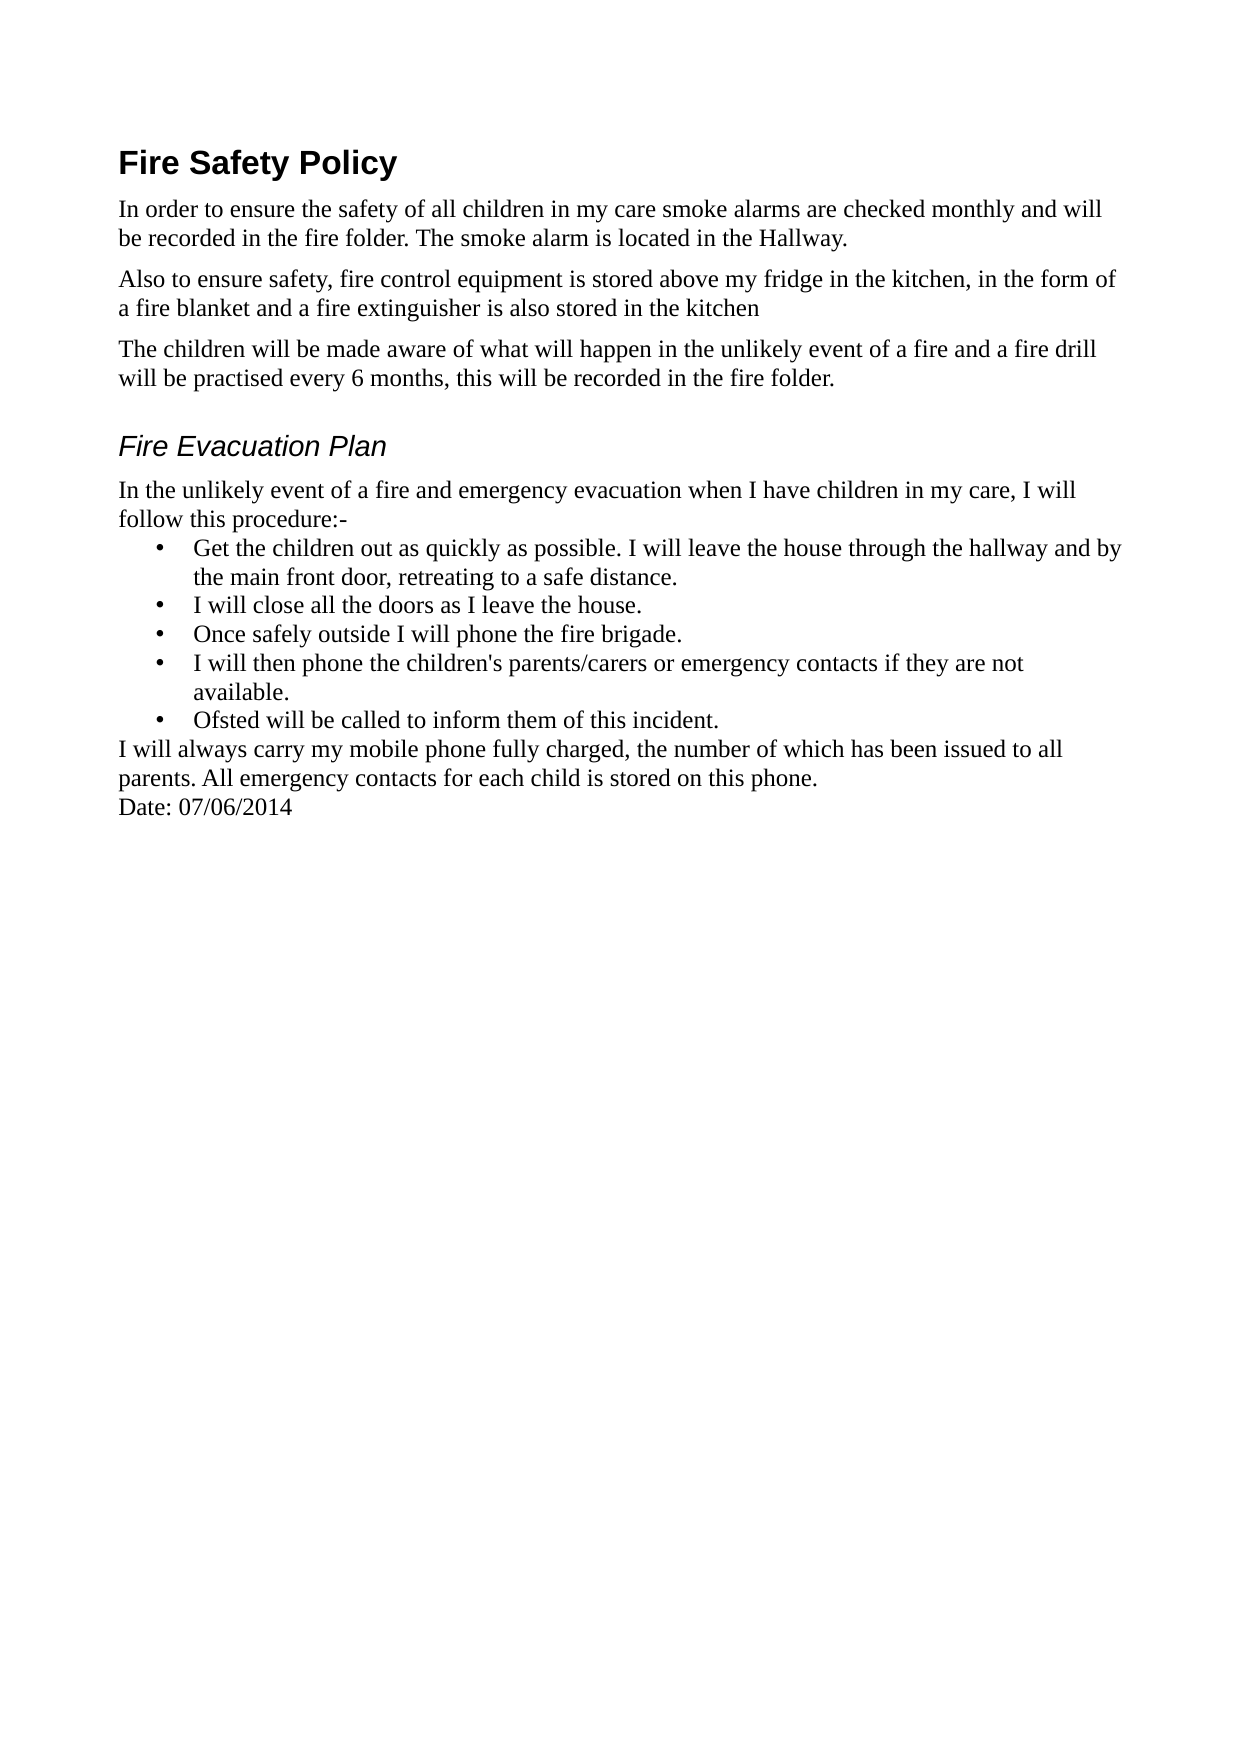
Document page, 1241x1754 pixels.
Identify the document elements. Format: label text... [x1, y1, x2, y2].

text Also to ensure safety, fire control equipment is stored above my fridge in the kitchen, in the form of a fire blanket and a fire extinguisher is also stored in the kitchen [118, 264, 1122, 322]
subtitle Fire Safety Policy [118, 143, 1122, 182]
list Once safely outside I will phone the fire brigade. [156, 619, 1122, 648]
text The children will be made aware of what will happen in the unlikely event of a fire and a fire drill will be practised every 6 months, this will be recorded in the fire folder. [118, 334, 1122, 392]
list Get the children out as quickly as possible. I will leave the house through the hallway and by the main front door, retreating to a safe distance. [156, 533, 1122, 590]
text In order to ensure the safety of all children in my care smoke alarms are checked monthly and will be recorded in the fire folder. The smoke alarm is located in the Hallway. [118, 194, 1122, 252]
subtitle Fire Evacuation Plan [118, 429, 1122, 463]
text Date: 07/06/2014 [118, 792, 1122, 820]
text In the unlikely event of a fire and emergency evacuation when I have children in my care, I will follow this procedure:- [118, 475, 1122, 533]
list Ofsted will be called to inform them of this incident. [156, 705, 1122, 734]
list I will close all the doors as I leave the house. [156, 590, 1122, 619]
text I will always carry my mobile phone fully charged, the number of which has been issued to all parents. All emergency contacts for each child is stored on this phone. [118, 734, 1122, 792]
list I will then phone the children's parents/carers or emergency contacts if they are not available. [156, 648, 1122, 705]
